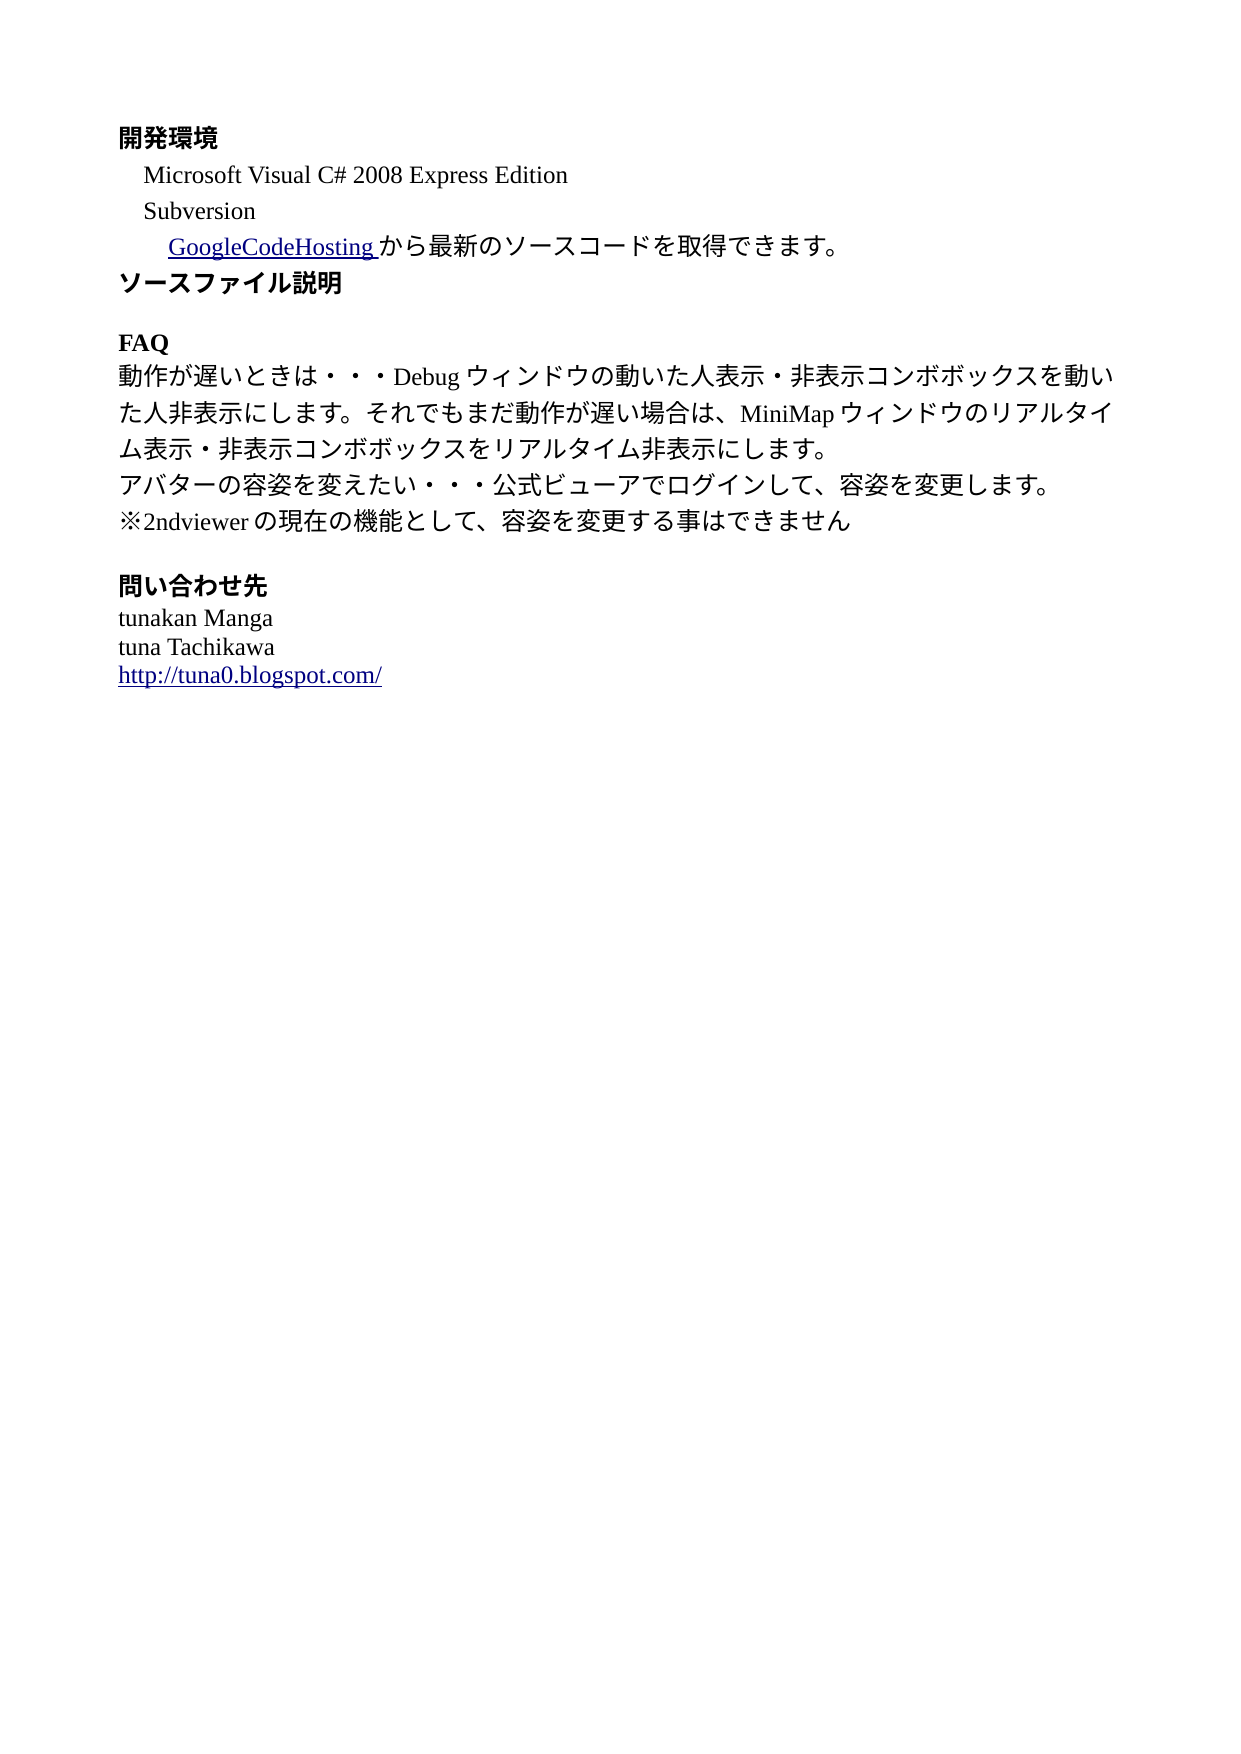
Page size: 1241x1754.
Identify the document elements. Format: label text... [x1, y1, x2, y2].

text FAQ [118, 328, 1122, 357]
text アバターの容姿を変えたい・・・公式ビューアでログインして、容姿を変更します。※2ndviewerの現在の機能として、容姿を変更する事はできません [118, 466, 1122, 538]
text tunakan Manga [118, 603, 1122, 632]
text Microsoft Visual C# 2008 Express Edition [118, 154, 1122, 191]
text http://tuna0.blogspot.com/ [118, 661, 1122, 689]
text 動作が遅いときは・・・Debugウィンドウの動いた人表示・非表示コンボボックスを動いた人非表示にします。それでもまだ動作が遅い場合は、MiniMapウィンドウのリアルタイム表示・非表示コンボボックスをリアルタイム非表示にします。 [118, 357, 1122, 466]
text Subversion [118, 191, 1122, 227]
text ソースファイル説明 [118, 263, 1122, 299]
text 問い合わせ先 [118, 567, 1122, 603]
text tuna Tachikawa [118, 632, 1122, 661]
text GoogleCodeHostingから最新のソースコードを取得できます。 [118, 227, 1122, 263]
text 開発環境 [118, 118, 1122, 154]
